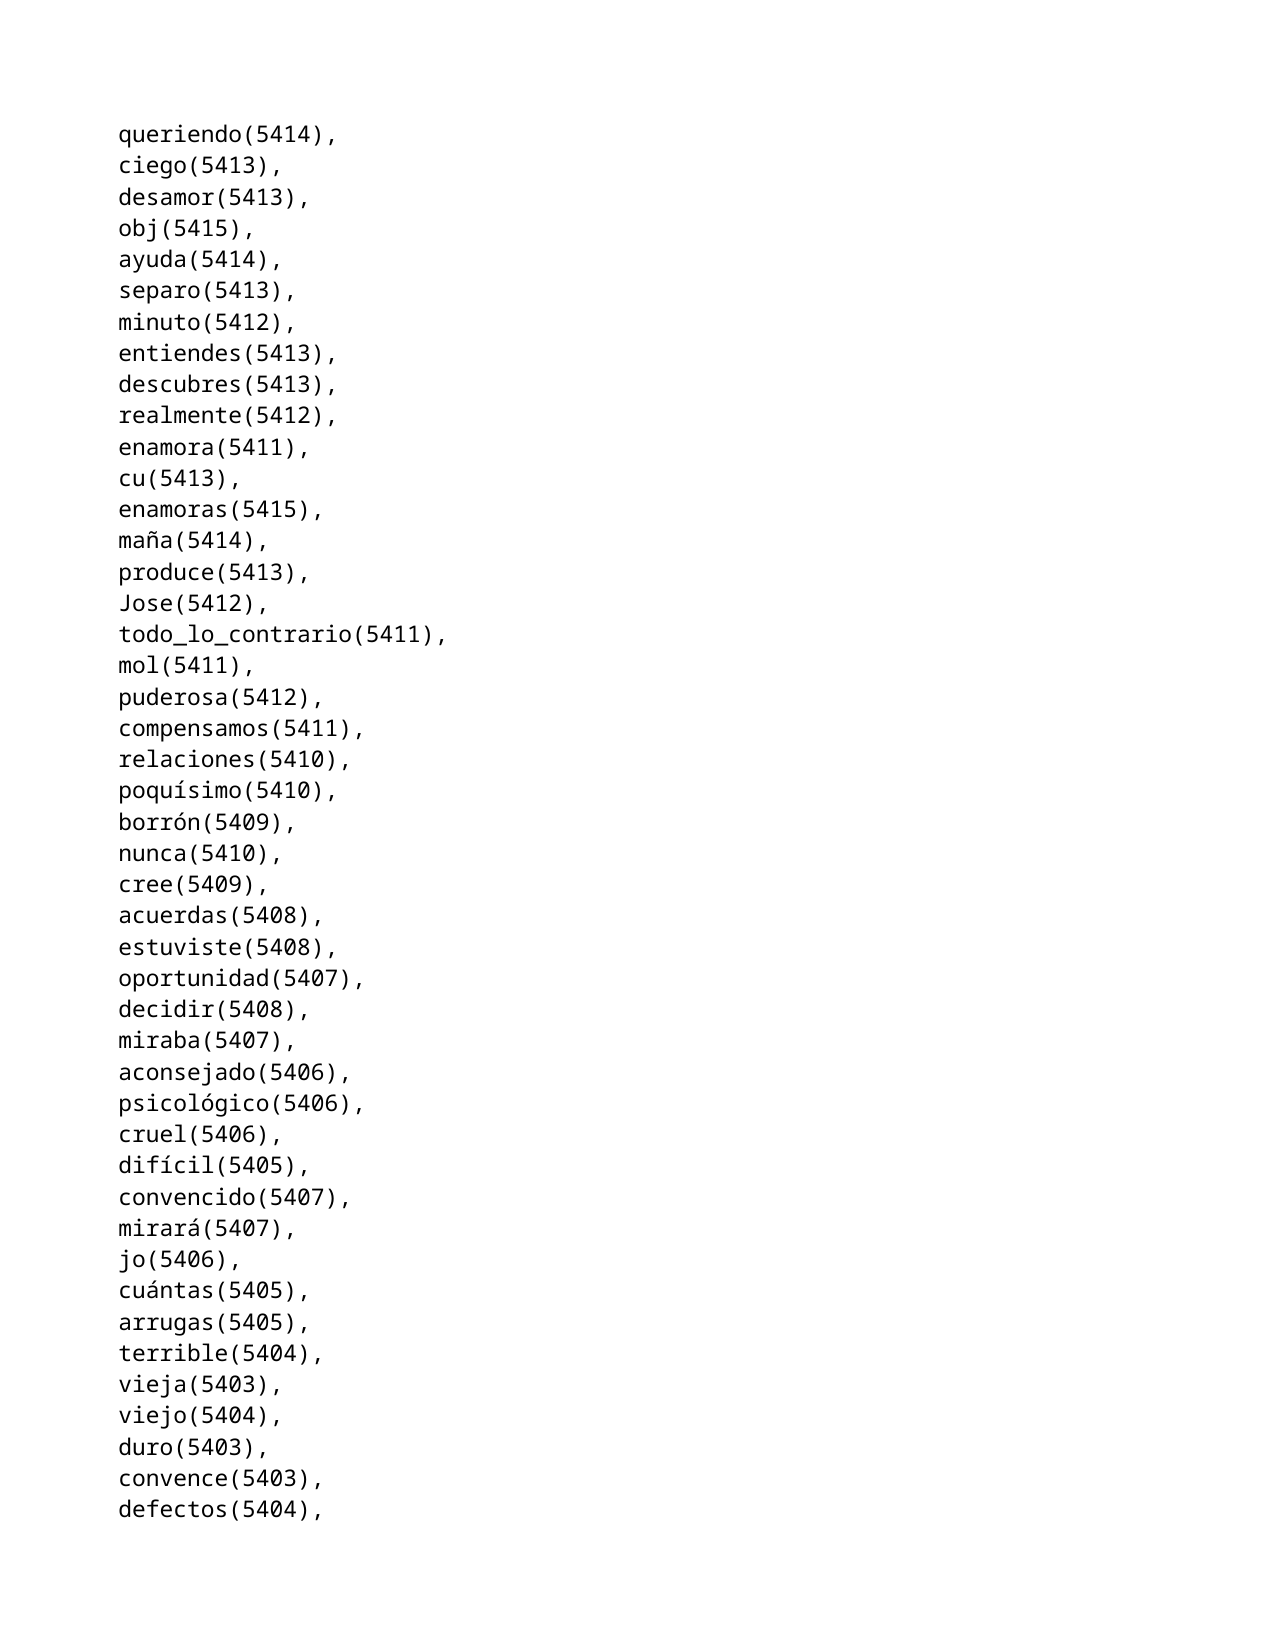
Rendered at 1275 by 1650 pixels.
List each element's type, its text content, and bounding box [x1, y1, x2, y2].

text desamor(5413), [118, 181, 1157, 212]
text arrugas(5405), [118, 1306, 1157, 1337]
text cu(5413), [118, 462, 1157, 493]
text decidir(5408), [118, 993, 1157, 1024]
text todo_lo_contrario(5411), [118, 618, 1157, 649]
text nunca(5410), [118, 837, 1157, 868]
text ayuda(5414), [118, 243, 1157, 274]
text produce(5413), [118, 556, 1157, 587]
text cruel(5406), [118, 1118, 1157, 1149]
text cuántas(5405), [118, 1274, 1157, 1306]
text duro(5403), [118, 1431, 1157, 1462]
text separo(5413), [118, 274, 1157, 306]
text minuto(5412), [118, 306, 1157, 337]
text puderosa(5412), [118, 681, 1157, 712]
text viejo(5404), [118, 1399, 1157, 1431]
text estuviste(5408), [118, 931, 1157, 962]
text relaciones(5410), [118, 743, 1157, 774]
text descubres(5413), [118, 368, 1157, 399]
text difícil(5405), [118, 1149, 1157, 1181]
text enamoras(5415), [118, 493, 1157, 524]
text oportunidad(5407), [118, 962, 1157, 993]
text convence(5403), [118, 1462, 1157, 1493]
text obj(5415), [118, 212, 1157, 243]
text compensamos(5411), [118, 712, 1157, 743]
text convencido(5407), [118, 1181, 1157, 1212]
text jo(5406), [118, 1243, 1157, 1274]
text defectos(5404), [118, 1493, 1157, 1524]
text miraba(5407), [118, 1024, 1157, 1056]
text ciego(5413), [118, 149, 1157, 181]
text Jose(5412), [118, 587, 1157, 618]
text terrible(5404), [118, 1337, 1157, 1368]
text vieja(5403), [118, 1368, 1157, 1399]
text poquísimo(5410), [118, 774, 1157, 806]
text psicológico(5406), [118, 1087, 1157, 1118]
text cree(5409), [118, 868, 1157, 899]
text entiendes(5413), [118, 337, 1157, 368]
text queriendo(5414), [118, 118, 1157, 149]
text acuerdas(5408), [118, 899, 1157, 931]
text mirará(5407), [118, 1212, 1157, 1243]
text aconsejado(5406), [118, 1056, 1157, 1087]
text enamora(5411), [118, 431, 1157, 462]
text realmente(5412), [118, 399, 1157, 431]
text maña(5414), [118, 524, 1157, 556]
text borrón(5409), [118, 806, 1157, 837]
text mol(5411), [118, 649, 1157, 681]
